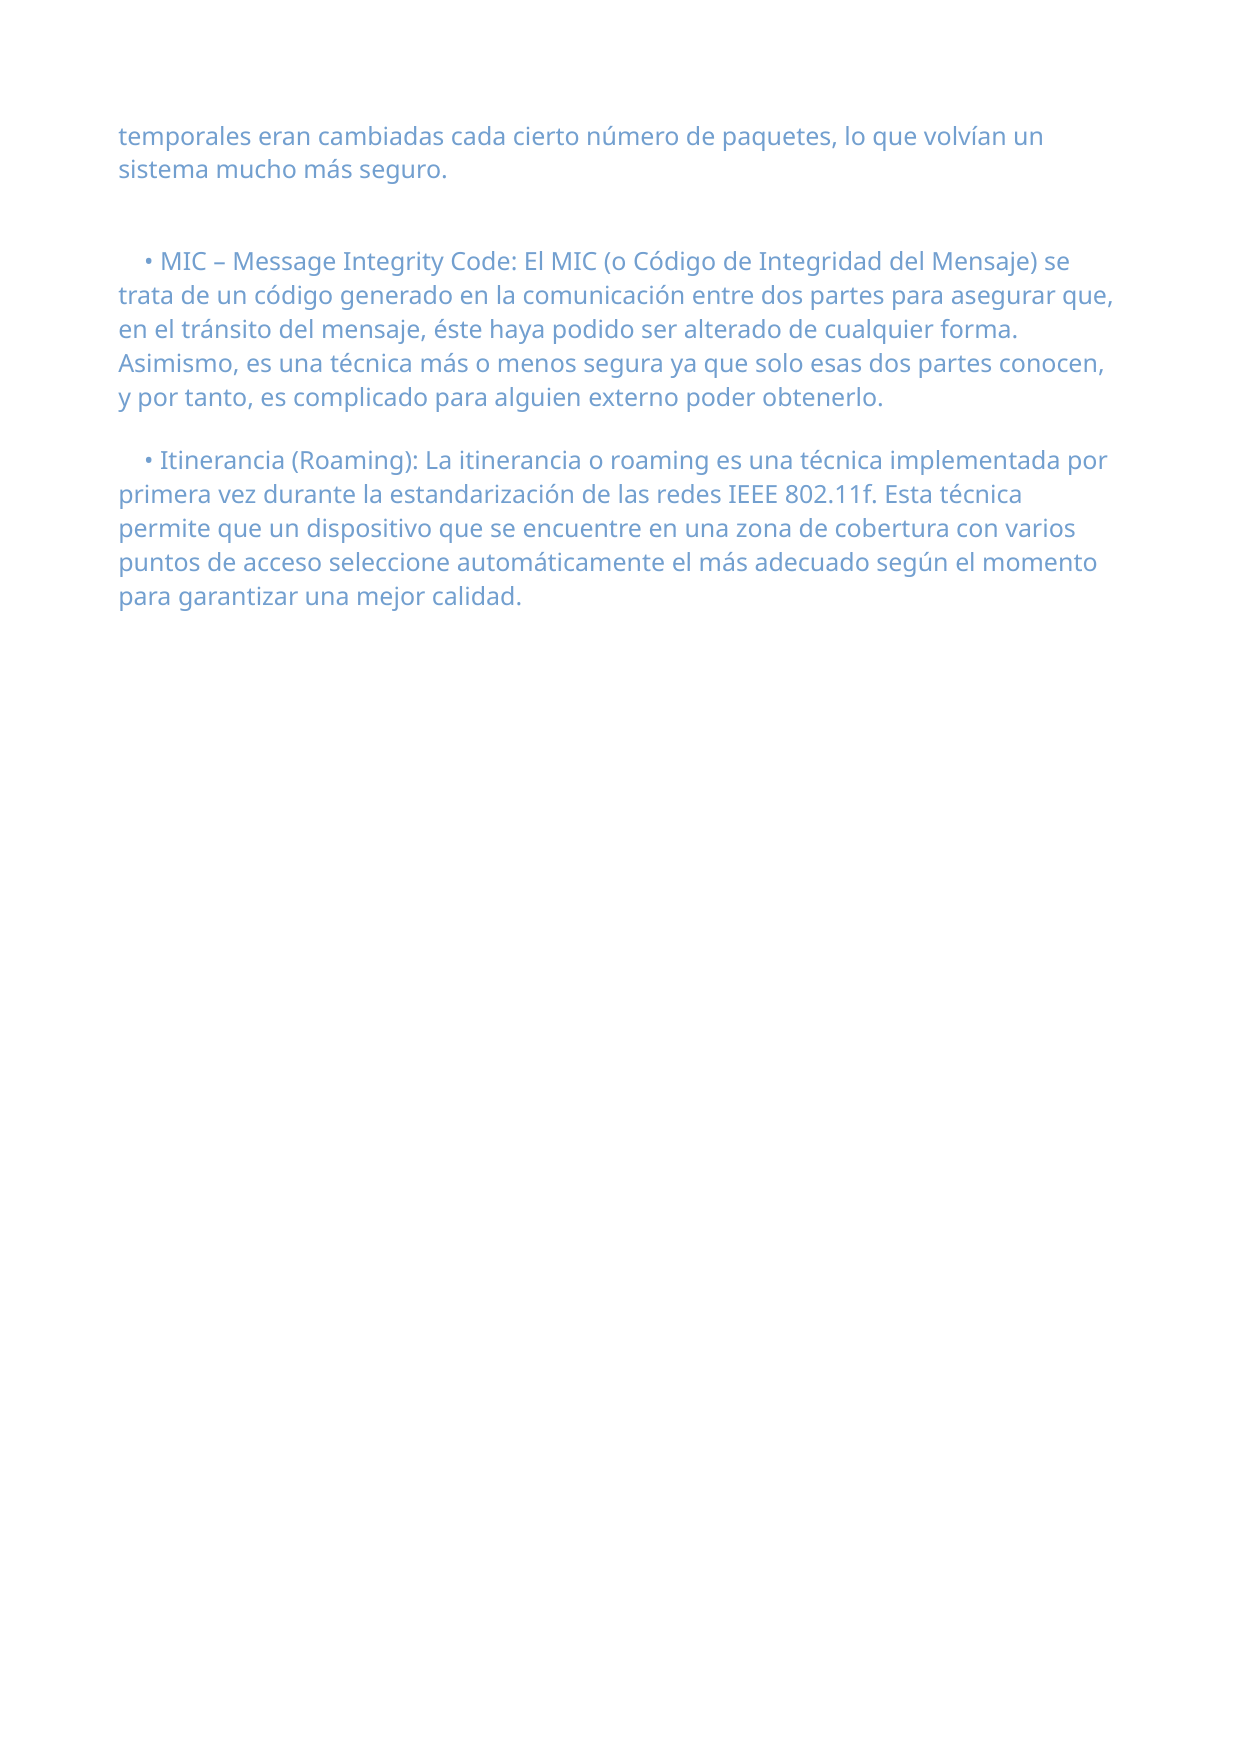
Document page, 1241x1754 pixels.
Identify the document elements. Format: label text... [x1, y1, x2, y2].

text • Itinerancia (Roaming): La itinerancia o roaming es una técnica implementada por primera vez durante la estandarización de las redes IEEE 802.11f. Esta técnica permite que un dispositivo que se encuentre en una zona de cobertura con varios puntos de acceso seleccione automáticamente el más adecuado según el momento para garantizar una mejor calidad. [118, 443, 1122, 642]
text • MIC – Message Integrity Code: El MIC (o Código de Integridad del Mensaje) se trata de un código generado en la comunicación entre dos partes para asegurar que, en el tránsito del mensaje, éste haya podido ser alterado de cualquier forma. Asimismo, es una técnica más o menos segura ya que solo esas dos partes conocen, y por tanto, es complicado para alguien externo poder obtenerlo. [118, 244, 1122, 414]
text temporales eran cambiadas cada cierto número de paquetes, lo que volvían un sistema mucho más seguro. [118, 118, 1122, 186]
